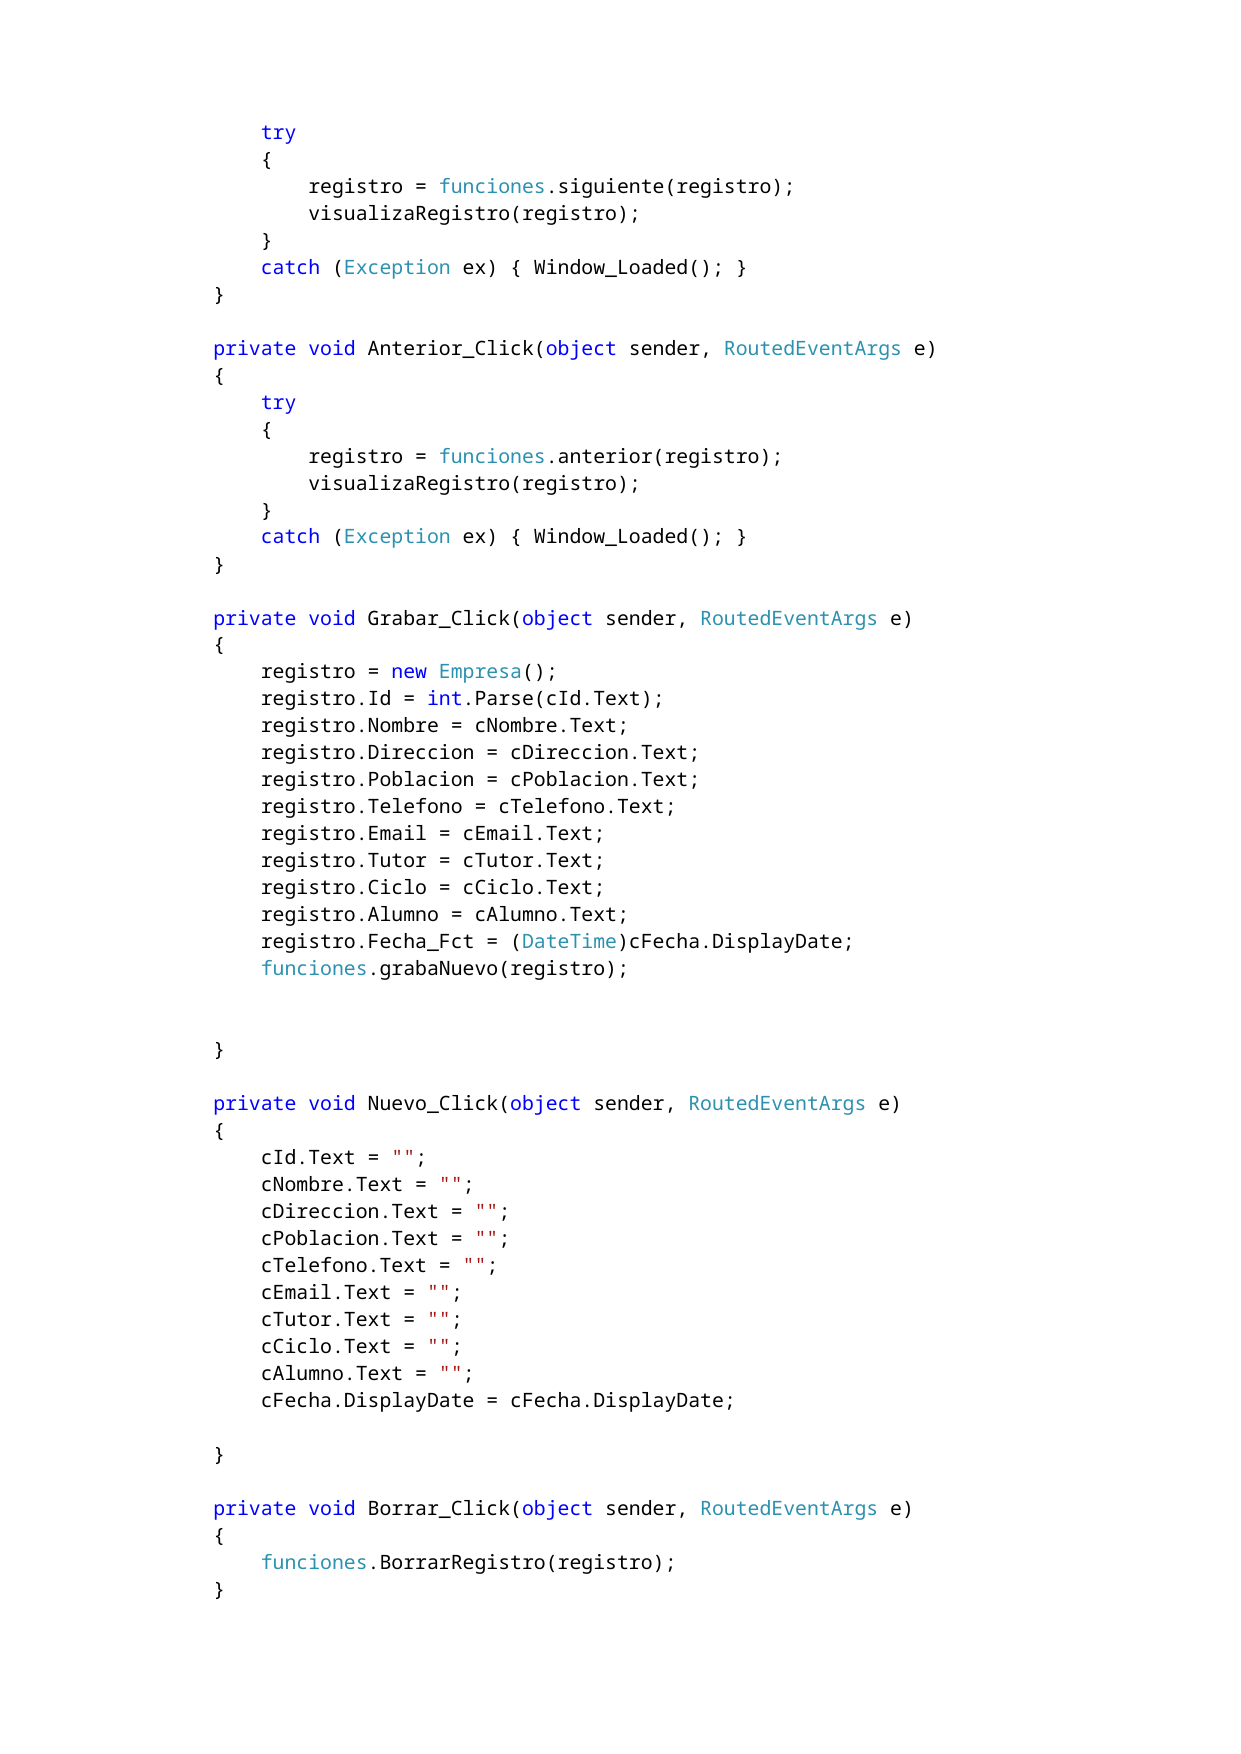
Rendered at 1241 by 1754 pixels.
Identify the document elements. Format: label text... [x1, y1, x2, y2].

text cNombre.Text = ""; [118, 1170, 1122, 1197]
text cTutor.Text = ""; [118, 1305, 1122, 1332]
text { [118, 631, 1122, 658]
text cFecha.DisplayDate = cFecha.DisplayDate; [118, 1386, 1122, 1413]
text { [118, 145, 1122, 172]
text private void Nuevo_Click(object sender, RoutedEventArgs e) [118, 1089, 1122, 1116]
text registro.Telefono = cTelefono.Text; [118, 793, 1122, 819]
text registro.Ciclo = cCiclo.Text; [118, 873, 1122, 901]
text try [118, 118, 1122, 145]
text private void Grabar_Click(object sender, RoutedEventArgs e) [118, 604, 1122, 631]
text cId.Text = ""; [118, 1143, 1122, 1170]
text } [118, 1575, 1122, 1602]
text cAlumno.Text = ""; [118, 1359, 1122, 1386]
text cPoblacion.Text = ""; [118, 1224, 1122, 1251]
text registro = new Empresa(); [118, 658, 1122, 685]
text registro.Nombre = cNombre.Text; [118, 712, 1122, 739]
text funciones.grabaNuevo(registro); [118, 954, 1122, 981]
text registro.Direccion = cDireccion.Text; [118, 739, 1122, 766]
text funciones.BorrarRegistro(registro); [118, 1548, 1122, 1575]
text } [118, 280, 1122, 307]
text registro.Alumno = cAlumno.Text; [118, 901, 1122, 927]
text { [118, 1116, 1122, 1143]
text registro.Tutor = cTutor.Text; [118, 847, 1122, 873]
text try [118, 388, 1122, 415]
text } [118, 1440, 1122, 1467]
text private void Anterior_Click(object sender, RoutedEventArgs e) [118, 334, 1122, 361]
text registro.Email = cEmail.Text; [118, 819, 1122, 847]
text private void Borrar_Click(object sender, RoutedEventArgs e) [118, 1494, 1122, 1521]
text registro = funciones.anterior(registro); [118, 442, 1122, 469]
text cEmail.Text = ""; [118, 1278, 1122, 1305]
text } [118, 496, 1122, 523]
text { [118, 415, 1122, 442]
text catch (Exception ex) { Window_Loaded(); } [118, 253, 1122, 280]
text registro.Fecha_Fct = (DateTime)cFecha.DisplayDate; [118, 927, 1122, 954]
text visualizaRegistro(registro); [118, 469, 1122, 496]
text visualizaRegistro(registro); [118, 199, 1122, 226]
text cDireccion.Text = ""; [118, 1197, 1122, 1224]
text } [118, 226, 1122, 253]
text registro.Poblacion = cPoblacion.Text; [118, 766, 1122, 793]
text } [118, 550, 1122, 577]
text { [118, 361, 1122, 388]
text } [118, 1035, 1122, 1062]
text catch (Exception ex) { Window_Loaded(); } [118, 523, 1122, 550]
text registro = funciones.siguiente(registro); [118, 172, 1122, 199]
text cCiclo.Text = ""; [118, 1332, 1122, 1359]
text { [118, 1521, 1122, 1548]
text registro.Id = int.Parse(cId.Text); [118, 685, 1122, 712]
text cTelefono.Text = ""; [118, 1251, 1122, 1278]
